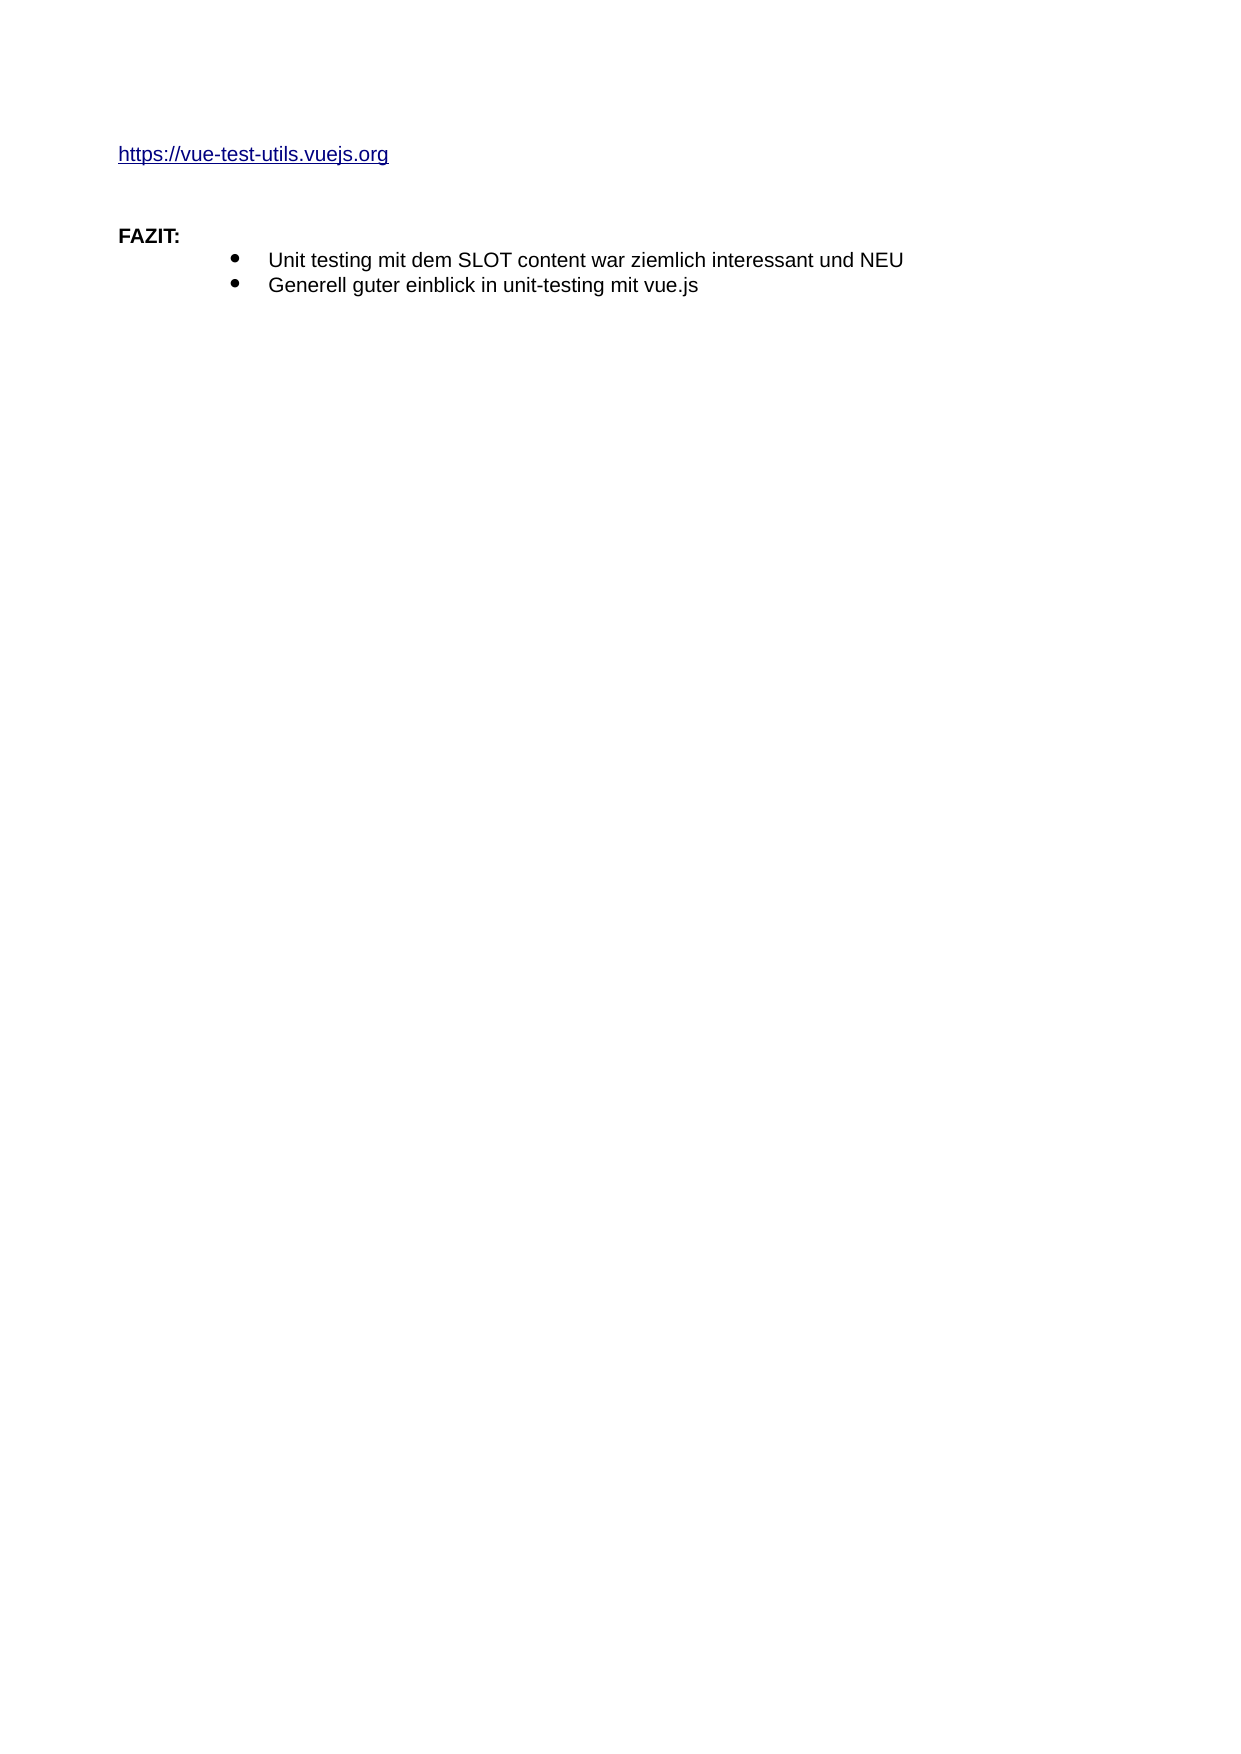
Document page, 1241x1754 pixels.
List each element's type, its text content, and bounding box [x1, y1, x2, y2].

list Unit testing mit dem SLOT content war ziemlich interessant und NEU [231, 247, 1122, 272]
list Generell guter einblick in unit-testing mit vue.js [231, 272, 1122, 297]
text https://vue-test-utils.vuejs.org [118, 142, 1122, 166]
text FAZIT: [118, 223, 1122, 247]
